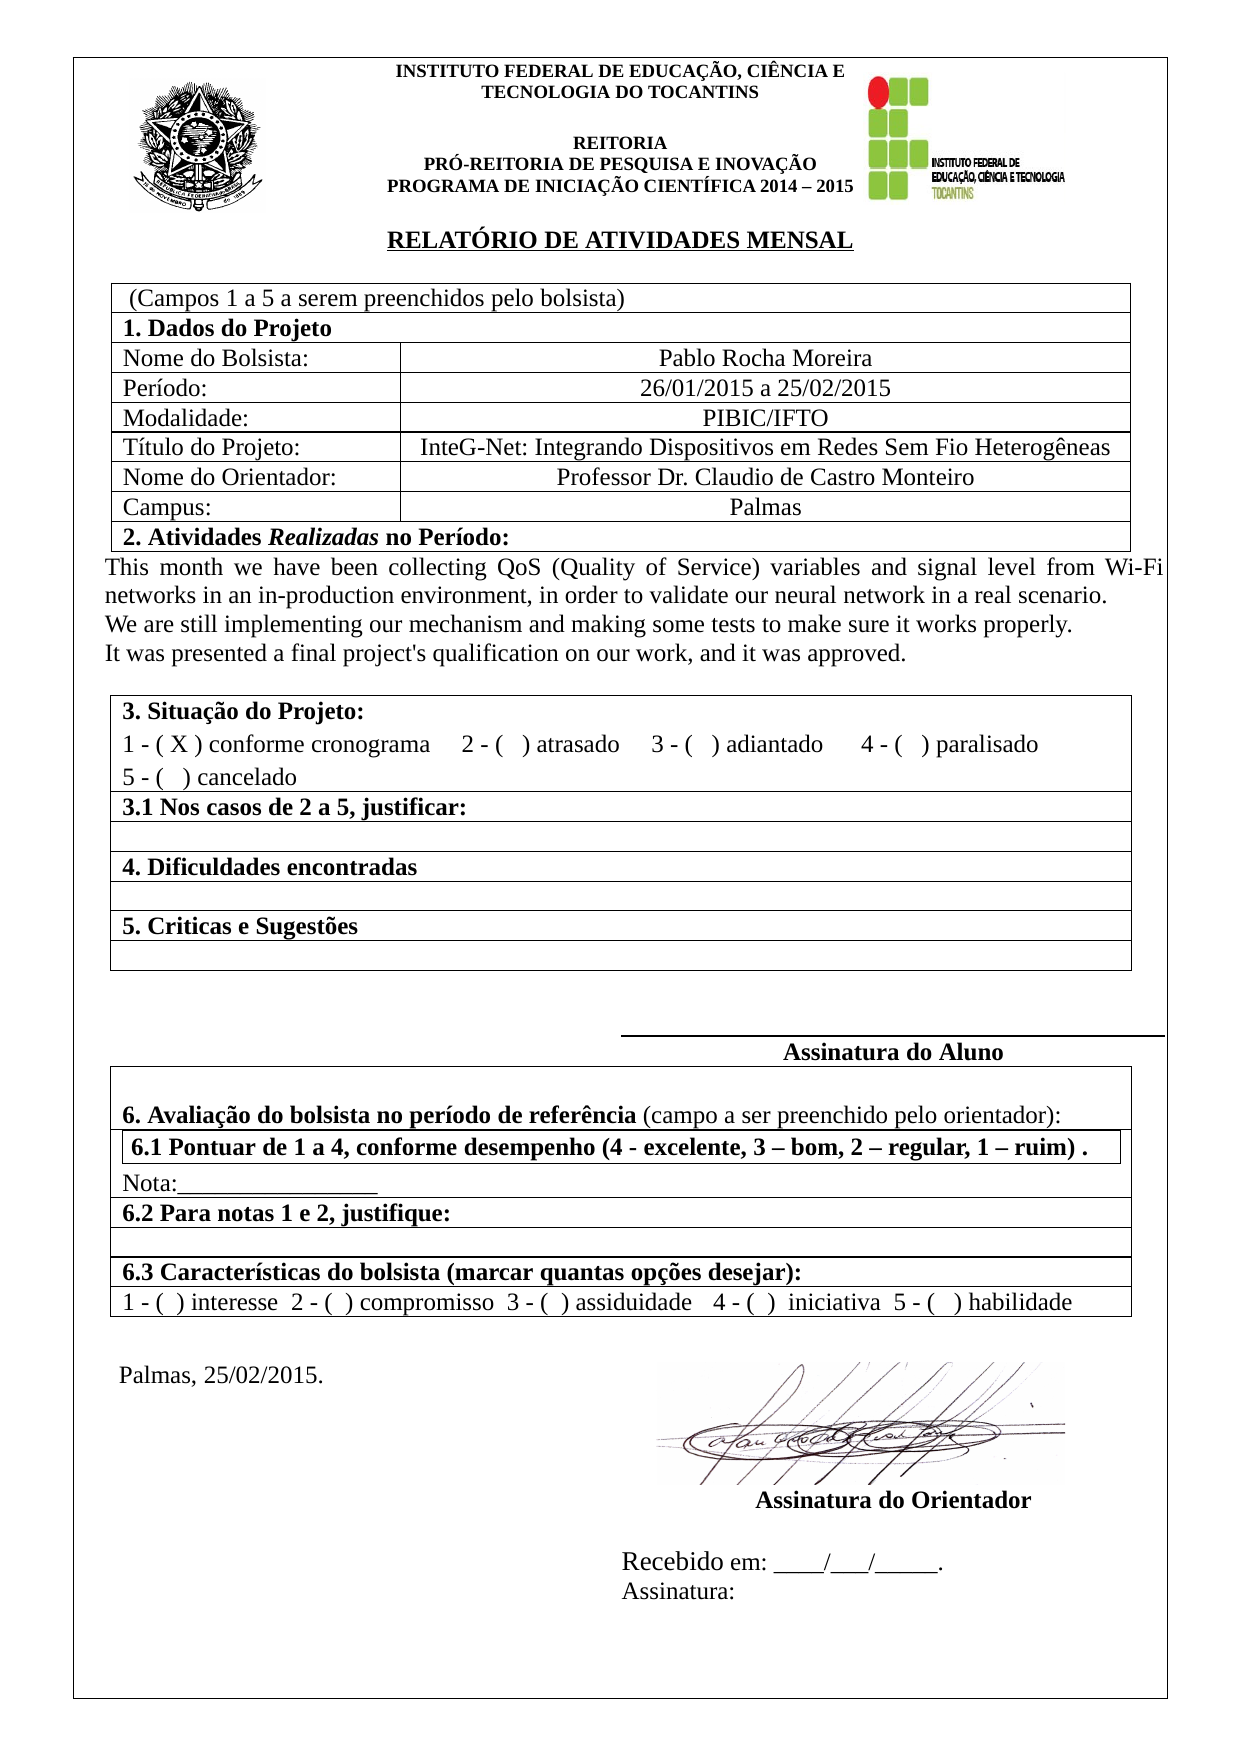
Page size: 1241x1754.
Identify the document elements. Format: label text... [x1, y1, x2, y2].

text RELATÓRIO DE ATIVIDADES MENSAL [74, 225, 1165, 254]
subtitle Assinatura do Orientador [621, 1403, 1165, 1514]
table_cell 5. Criticas e Sugestões [111, 911, 1131, 940]
table_cell PIBIC/IFTO [401, 403, 1130, 431]
text [45, 225, 73, 254]
table_cell [111, 941, 1131, 970]
table_cell 6.1 Pontuar de 1 a 4, conforme desempenho (4 - excelente, 3 – bom, 2 – regular, 1 – ruim) . Nota:________________ [111, 1130, 1131, 1197]
subtitle Assinatura do Aluno [621, 1037, 1165, 1066]
table_cell Campus: [112, 492, 400, 521]
table_cell 2. Atividades Realizadas no Período: [112, 522, 1130, 551]
table_cell Período: [112, 373, 400, 402]
table_cell Título do Projeto: [112, 433, 400, 461]
table_cell InteG-Net: Integrando Dispositivos em Redes Sem Fio Heterogêneas [401, 433, 1130, 461]
table_cell 3.1 Nos casos de 2 a 5, justificar: [111, 792, 1131, 821]
table_cell 1. Dados do Projeto [112, 313, 1130, 342]
list This month we have been collecting QoS (Quality of Service) variables and signal level from Wi-Fi networks in an in-production environment, in order to validate our neural network in a real scenario. [104, 552, 1165, 609]
table_cell Palmas [401, 492, 1130, 521]
list We are still implementing our mechanism and making some tests to make sure it works properly. [104, 609, 1165, 638]
table_cell Pablo Rocha Moreira [401, 343, 1130, 372]
table_cell 6.3 Características do bolsista (marcar quantas opções desejar): [111, 1258, 1131, 1286]
table_header 3. Situação do Projeto: 1 - ( X ) conforme cronograma 2 - ( ) atrasado 3 - ( ) adiantado 4 - ( ) paralisado 5 - ( ) cancelado [111, 696, 1131, 791]
table_header (Campos 1 a 5 a serem preenchidos pelo bolsista) [112, 284, 1130, 312]
table_cell Professor Dr. Claudio de Castro Monteiro [401, 462, 1130, 491]
list It was presented a final project's qualification on our work, and it was approved. [104, 638, 1165, 667]
table_cell Nome do Orientador: [112, 462, 400, 491]
table_cell Modalidade: [112, 403, 400, 431]
subtitle Recebido em: ____/___/_____. [621, 1545, 1165, 1576]
table_cell [111, 1228, 1131, 1256]
table_cell 26/01/2015 a 25/02/2015 [401, 373, 1130, 402]
table_cell 1 - ( ) interesse 2 - ( ) compromisso 3 - ( ) assiduidade 4 - ( ) iniciativa 5 - ( ) habilidade [111, 1287, 1131, 1316]
picture [863, 72, 1066, 205]
picture [656, 1362, 1066, 1485]
subtitle Assinatura: [621, 1576, 1165, 1605]
table_cell [111, 822, 1131, 851]
table_cell [111, 882, 1131, 910]
text Palmas, 25/02/2015. [75, 1360, 1165, 1389]
table_header 6. Avaliação do bolsista no período de referência (campo a ser preenchido pelo orientador): [111, 1067, 1131, 1129]
table_cell 6.2 Para notas 1 e 2, justifique: [111, 1198, 1131, 1227]
table_cell 4. Dificuldades encontradas [111, 852, 1131, 881]
table_cell Nome do Bolsista: [112, 343, 400, 372]
picture [128, 78, 266, 213]
